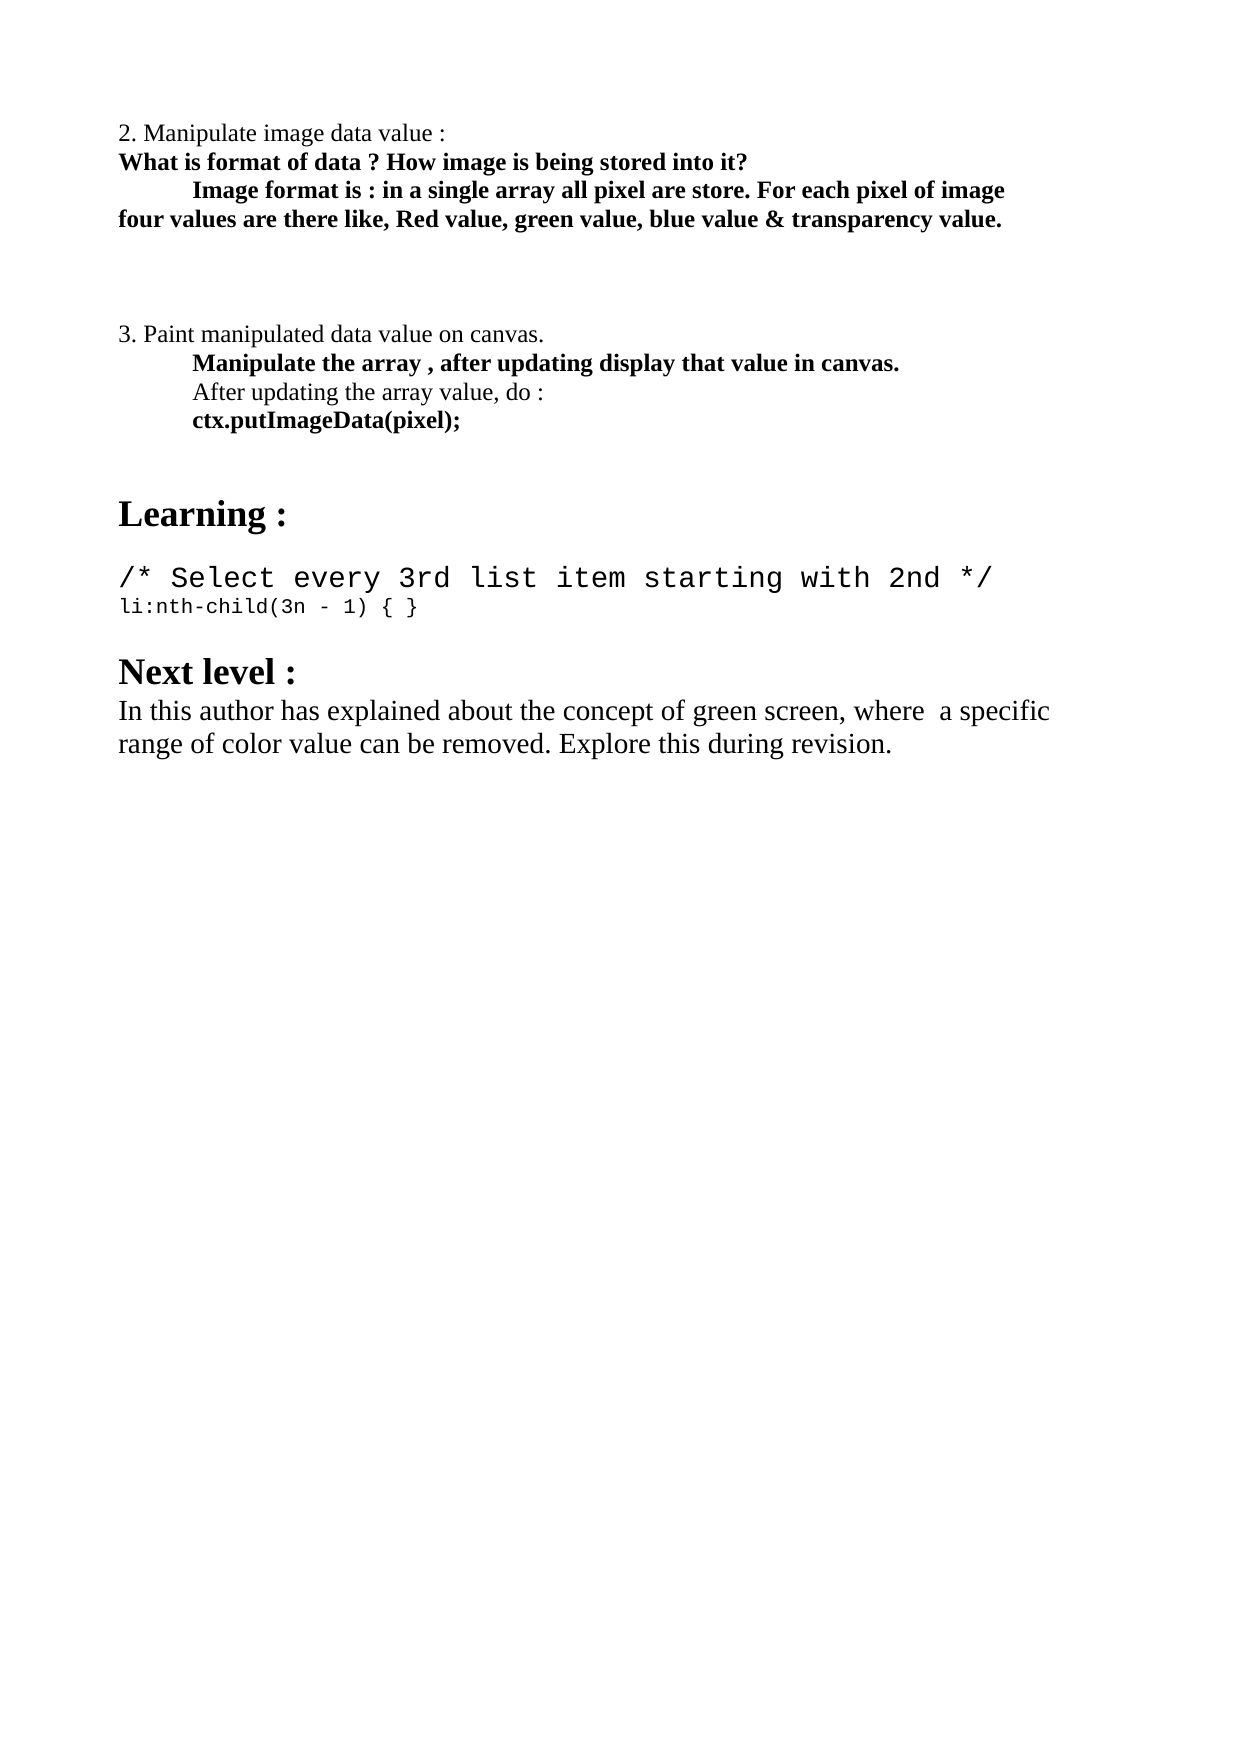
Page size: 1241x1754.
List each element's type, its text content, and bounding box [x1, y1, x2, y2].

text /* Select every 3rd list item starting with 2nd */ [118, 563, 1122, 596]
text li:nth-child(3n - 1) { } [118, 596, 1122, 620]
text Learning : [118, 492, 1122, 535]
text 3. Paint manipulated data value on canvas. [118, 319, 1122, 348]
text ctx.putImageData(pixel); [118, 406, 1122, 434]
text Next level : [118, 649, 1122, 693]
text 2. Manipulate image data value : [118, 118, 1122, 147]
text Manipulate the array , after updating display that value in canvas. [118, 348, 1122, 377]
text four values are there like, Red value, green value, blue value & transparency value. [118, 204, 1122, 233]
text What is format of data ? How image is being stored into it? [118, 147, 1122, 176]
text In this author has explained about the concept of green screen, where a specific range of color value can be removed. Explore this during revision. [118, 693, 1122, 760]
text Image format is : in a single array all pixel are store. For each pixel of image [118, 176, 1122, 204]
text After updating the array value, do : [118, 377, 1122, 406]
